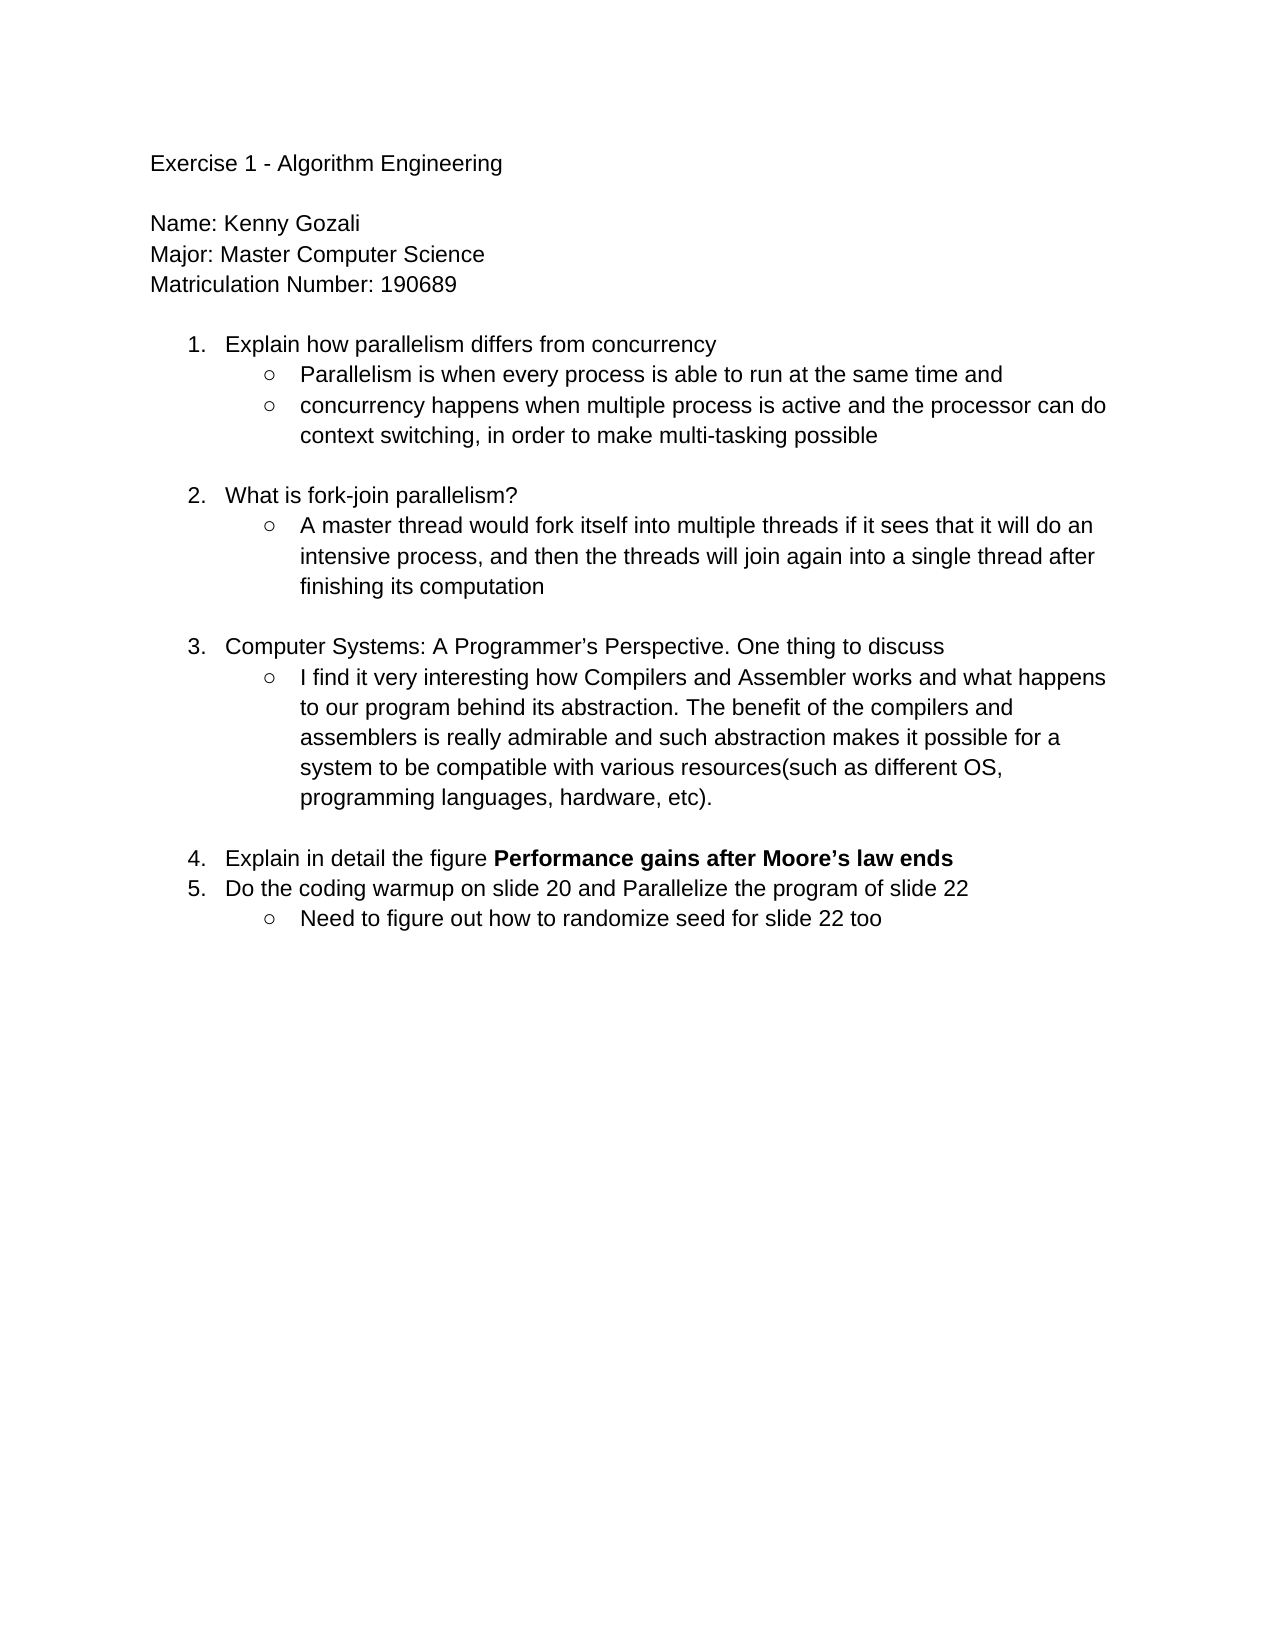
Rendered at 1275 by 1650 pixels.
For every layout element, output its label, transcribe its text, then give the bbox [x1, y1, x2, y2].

text Major: Master Computer Science [150, 241, 1125, 267]
list Need to figure out how to randomize seed for slide 22 too [262, 905, 1125, 932]
list I find it very interesting how Compilers and Assembler works and what happens to our program behind its abstraction. The benefit of the compilers and assemblers is really admirable and such abstraction makes it possible for a system to be compatible with various resources(such as different OS, programming languages, hardware, etc). [262, 663, 1125, 811]
list Computer Systems: A Programmer’s Perspective. One thing to discuss [187, 633, 1125, 660]
list Explain in detail the figure Performance gains after Moore’s law ends [187, 845, 1125, 871]
list A master thread would fork itself into multiple threads if it sees that it will do an intensive process, and then the threads will join again into a single thread after finishing its computation [262, 512, 1125, 599]
list Explain how parallelism differs from concurrency [187, 331, 1125, 358]
text Exercise 1 - Algorithm Engineering [150, 150, 1125, 176]
list concurrency happens when multiple process is active and the processor can do context switching, in order to make multi-tasking possible [262, 392, 1125, 448]
list Parallelism is when every process is able to run at the same time and [262, 361, 1125, 388]
text Matriculation Number: 190689 [150, 271, 1125, 297]
text Name: Kenny Gozali [150, 210, 1125, 237]
list Do the coding warmup on slide 20 and Parallelize the program of slide 22 [187, 875, 1125, 901]
list What is fork-join parallelism? [187, 482, 1125, 509]
